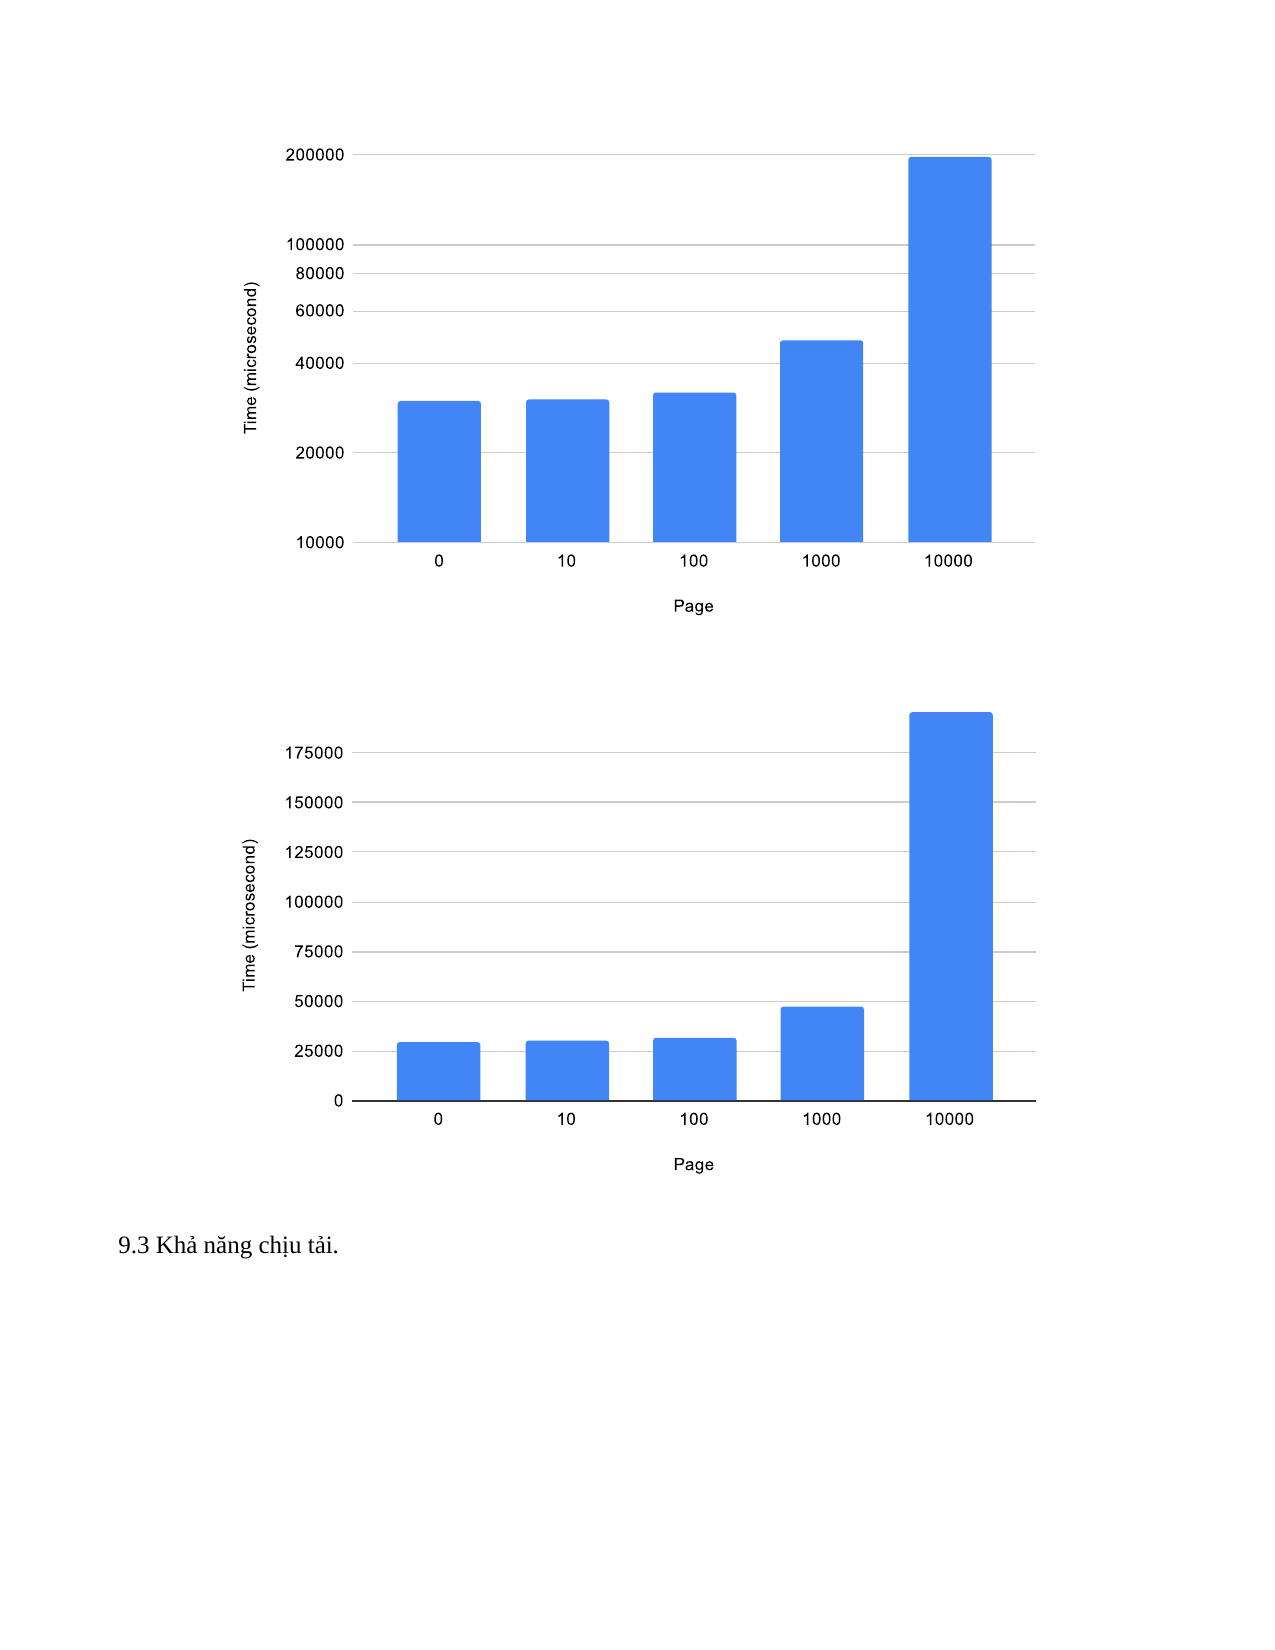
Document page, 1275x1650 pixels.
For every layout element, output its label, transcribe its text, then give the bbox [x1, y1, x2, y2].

text 9.3 Khả năng chịu tải. [118, 1230, 1157, 1259]
